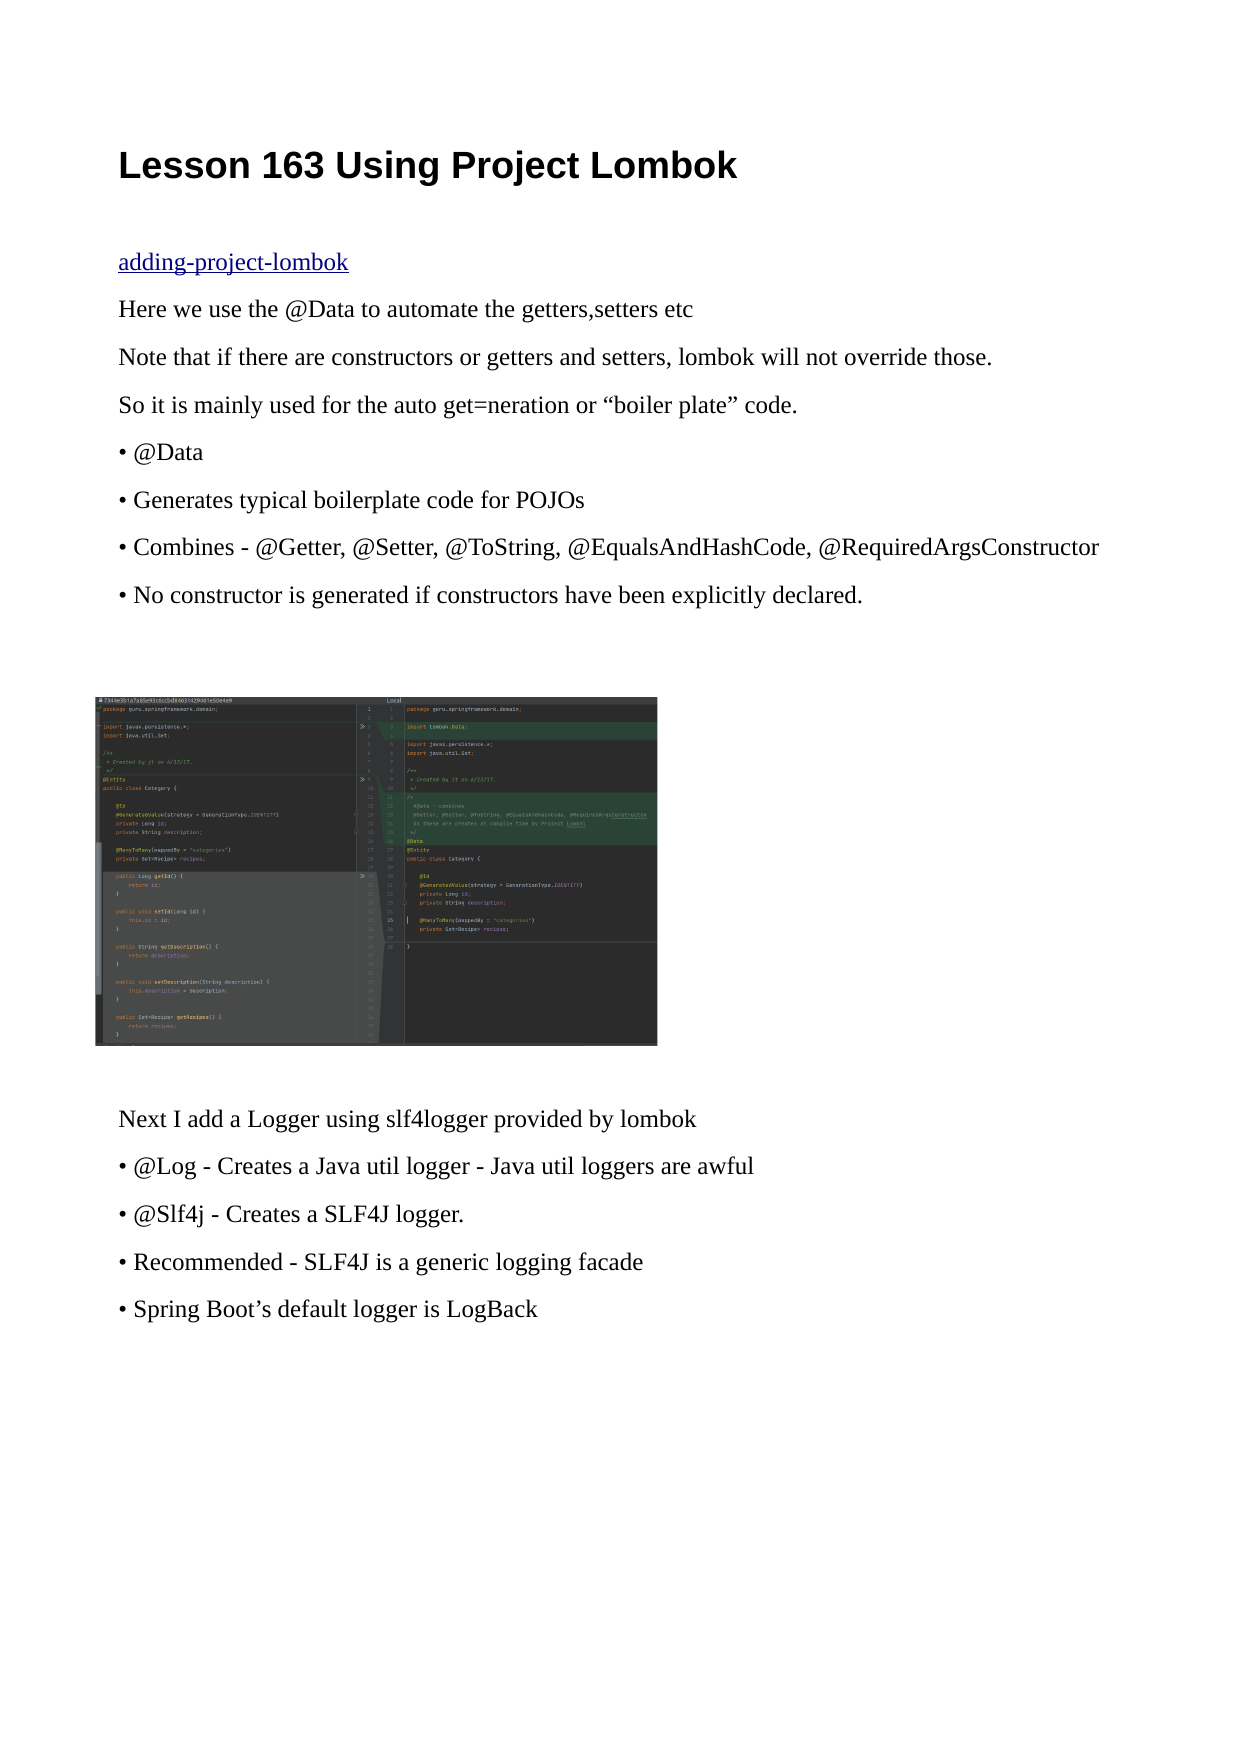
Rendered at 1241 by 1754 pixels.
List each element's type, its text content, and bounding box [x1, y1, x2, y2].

text Here we use the @Data to automate the getters,setters etc [118, 294, 1122, 323]
text Note that if there are constructors or getters and setters, lombok will not override those. [118, 342, 1122, 371]
text • Generates typical boilerplate code for POJOs [118, 485, 1122, 514]
subtitle Lesson 163 Using Project Lombok [118, 143, 1122, 187]
text adding-project-lombok [118, 247, 1122, 276]
text So it is mainly used for the auto get=neration or “boiler plate” code. [118, 390, 1122, 418]
text • Spring Boot’s default logger is LogBack [118, 1294, 1122, 1323]
picture [95, 697, 658, 1046]
text • @Slf4j - Creates a SLF4J logger. [118, 1199, 1122, 1228]
text • @Data [118, 437, 1122, 466]
text • @Log - Creates a Java util logger - Java util loggers are awful [118, 1151, 1122, 1180]
text Next I add a Logger using slf4logger provided by lombok [118, 1104, 1122, 1132]
text • Recommended - SLF4J is a generic logging facade [118, 1247, 1122, 1275]
text • Combines - @Getter, @Setter, @ToString, @EqualsAndHashCode, @RequiredArgsConstructor [118, 532, 1122, 561]
text • No constructor is generated if constructors have been explicitly declared. [118, 580, 1122, 609]
